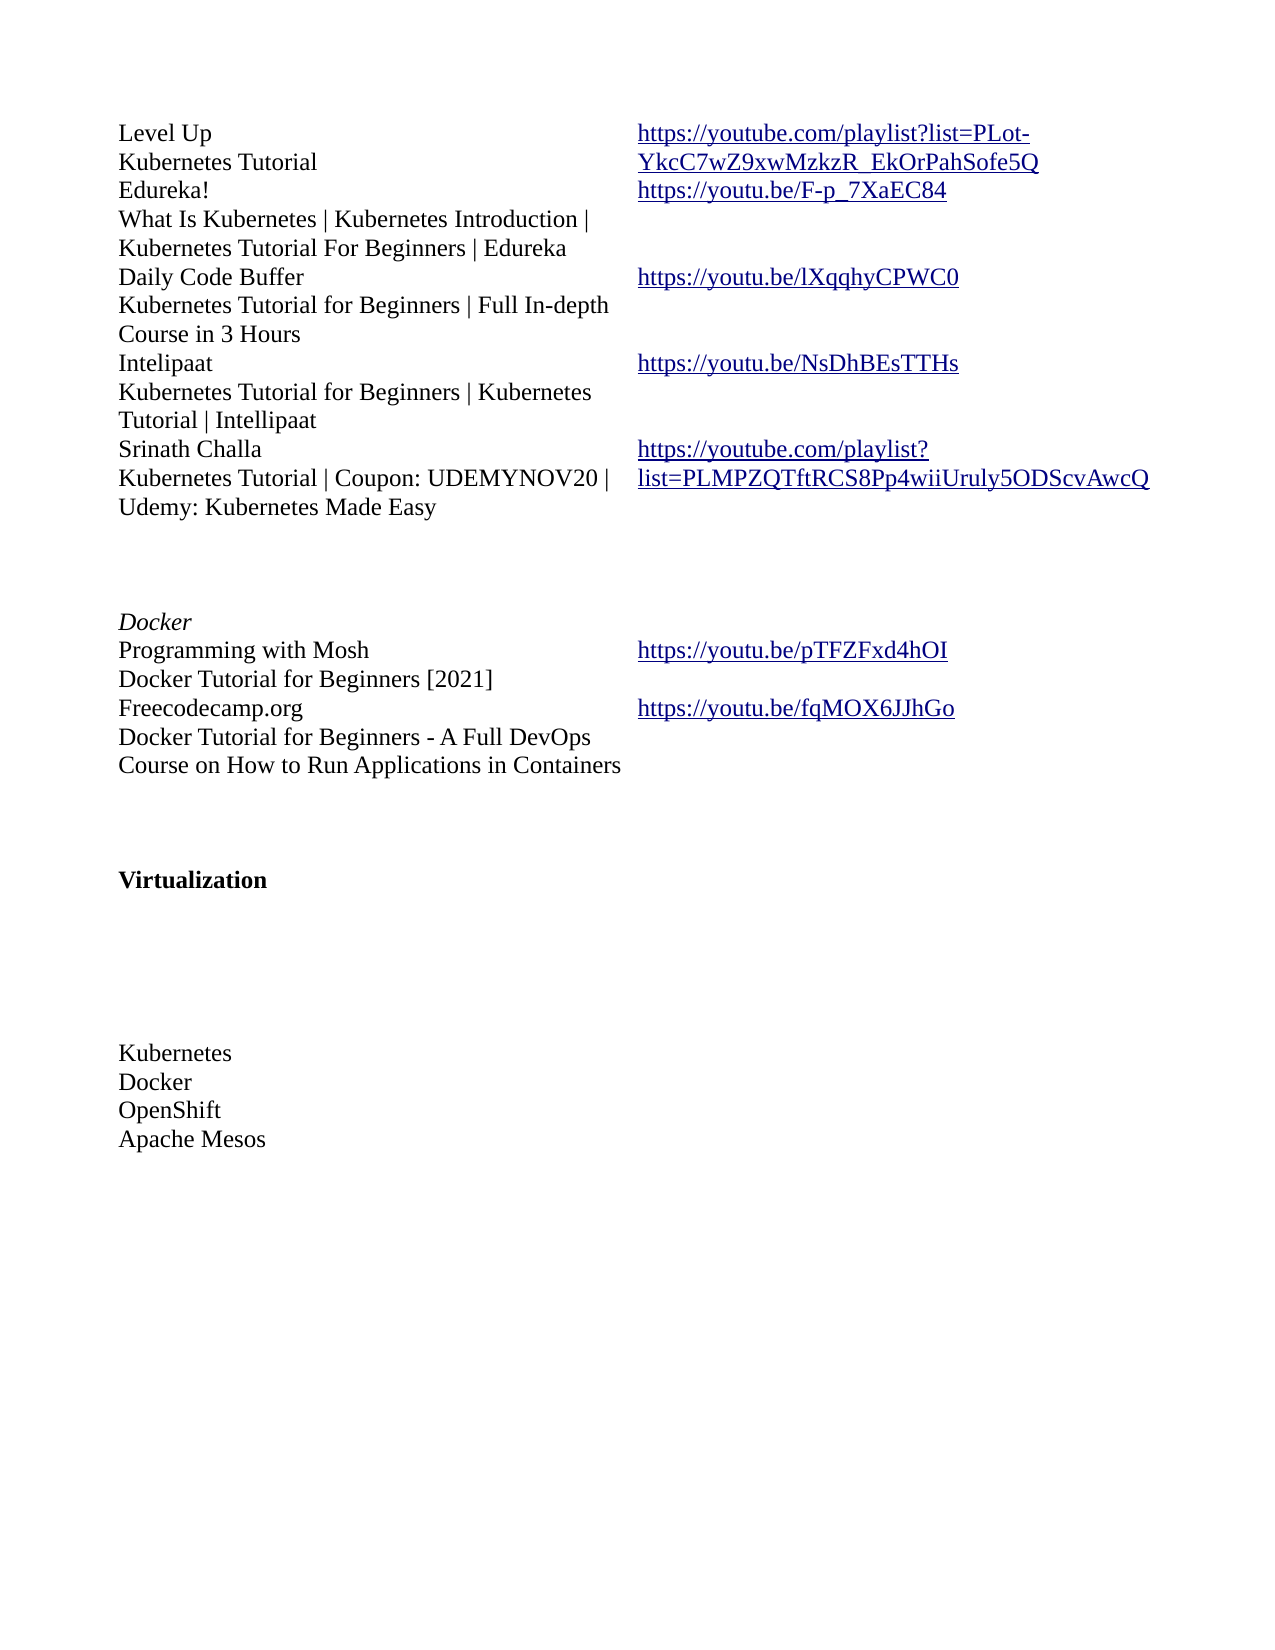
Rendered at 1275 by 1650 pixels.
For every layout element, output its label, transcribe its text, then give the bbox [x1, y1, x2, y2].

table_cell https://youtu.be/fqMOX6JJhGo [638, 693, 1157, 779]
table_cell [118, 981, 637, 1009]
table_cell [638, 923, 1157, 952]
table_cell Daily Code Buffer Kubernetes Tutorial for Beginners | Full In-depth Course in 3 Hours [118, 262, 637, 348]
table_cell https://youtube.com/playlist?list=PLMPZQTftRCS8Pp4wiiUruly5ODScvAwcQ [638, 434, 1157, 521]
table_cell Virtualization [118, 866, 637, 894]
table_cell [638, 1038, 1157, 1067]
table_cell [638, 1009, 1157, 1038]
table_cell [118, 1009, 637, 1038]
table_cell [638, 981, 1157, 1009]
table_cell Intelipaat Kubernetes Tutorial for Beginners | Kubernetes Tutorial | Intellipaat [118, 348, 637, 434]
table_cell [118, 1153, 637, 1182]
table_cell [638, 1153, 1157, 1182]
table_cell Docker [118, 607, 637, 636]
table_cell [638, 607, 1157, 636]
table_cell https://youtu.be/NsDhBEsTTHs [638, 348, 1157, 434]
table_cell https://youtu.be/F-p_7XaEC84 [638, 176, 1157, 262]
table_cell Kubernetes [118, 1038, 637, 1067]
table_cell https://youtu.be/pTFZFxd4hOI [638, 636, 1157, 693]
table_cell [118, 549, 637, 578]
table_cell [638, 1124, 1157, 1153]
table_cell [118, 923, 637, 952]
table_cell [118, 837, 637, 866]
table_cell [118, 894, 637, 923]
table_cell Apache Mesos [118, 1124, 637, 1153]
table_cell [638, 521, 1157, 549]
table_cell [638, 952, 1157, 981]
table_cell Srinath Challa Kubernetes Tutorial | Coupon: UDEMYNOV20 | Udemy: Kubernetes Made Easy [118, 434, 637, 521]
table_cell Edureka! What Is Kubernetes | Kubernetes Introduction | Kubernetes Tutorial For Beginners | Edureka [118, 176, 637, 262]
table_cell https://youtube.com/playlist?list=PLot-YkcC7wZ9xwMzkzR_EkOrPahSofe5Q [638, 118, 1157, 176]
table_cell [638, 1067, 1157, 1096]
table_cell [638, 779, 1157, 808]
table_cell OpenShift [118, 1096, 637, 1124]
table_cell [638, 549, 1157, 578]
table_cell [118, 578, 637, 607]
table_cell [118, 952, 637, 981]
table_cell [638, 866, 1157, 894]
table_cell [638, 578, 1157, 607]
table_cell Freecodecamp.org Docker Tutorial for Beginners - A Full DevOps Course on How to Run Applications in Containers [118, 693, 637, 779]
table_cell Docker [118, 1067, 637, 1096]
table_cell [638, 1096, 1157, 1124]
table_cell [638, 894, 1157, 923]
table_cell [638, 837, 1157, 866]
table_cell [118, 779, 637, 808]
table_cell [118, 521, 637, 549]
table_cell Level Up Kubernetes Tutorial [118, 118, 637, 176]
table_cell [638, 808, 1157, 837]
table_cell https://youtu.be/lXqqhyCPWC0 [638, 262, 1157, 348]
table_cell Programming with Mosh Docker Tutorial for Beginners [2021] [118, 636, 637, 693]
table_cell [118, 808, 637, 837]
